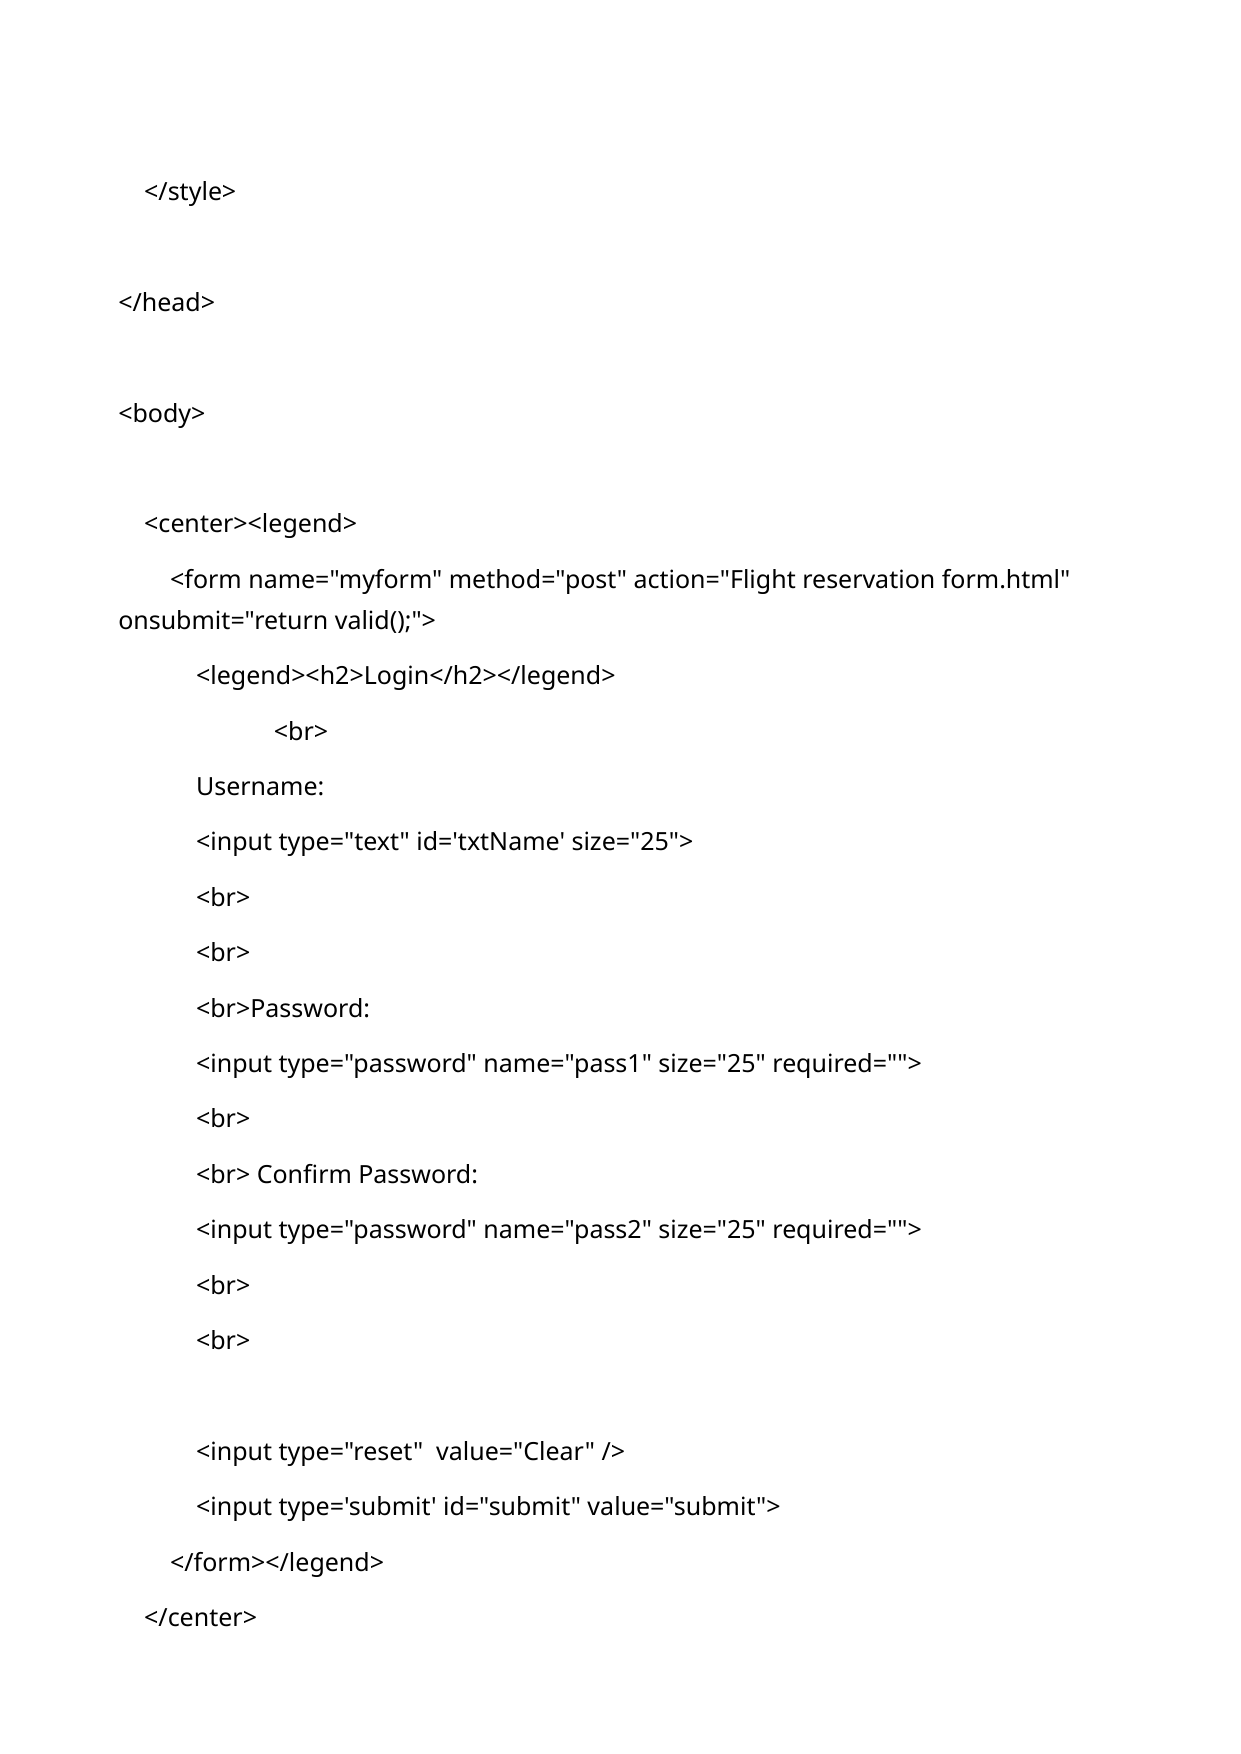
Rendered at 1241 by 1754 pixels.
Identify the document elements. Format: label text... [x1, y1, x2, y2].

text <br> Confirm Password: [118, 1156, 1122, 1191]
text <input type="text" id='txtName' size="25"> [118, 824, 1122, 858]
text <br> [118, 1267, 1122, 1301]
text <br> [118, 1101, 1122, 1135]
text <body> [118, 395, 1122, 429]
text <br> [118, 935, 1122, 969]
text <br> [118, 713, 1122, 747]
text <form name="myform" method="post" action="Flight reservation form.html" onsubmit="return valid();"> [118, 561, 1122, 636]
text <input type='submit' id="submit" value="submit"> [118, 1489, 1122, 1523]
text <input type="password" name="pass2" size="25" required=""> [118, 1212, 1122, 1246]
text <br> [118, 1323, 1122, 1357]
text <br>Password: [118, 990, 1122, 1024]
text <input type="reset" value="Clear" /> [118, 1433, 1122, 1468]
text </head> [118, 284, 1122, 318]
text Username: [118, 768, 1122, 803]
text </style> [118, 173, 1122, 208]
text <br> [118, 879, 1122, 913]
text <input type="password" name="pass1" size="25" required=""> [118, 1046, 1122, 1080]
text <center><legend> [118, 506, 1122, 540]
text </form></legend> [118, 1544, 1122, 1578]
text </center> [118, 1600, 1122, 1634]
text <legend><h2>Login</h2></legend> [118, 658, 1122, 692]
